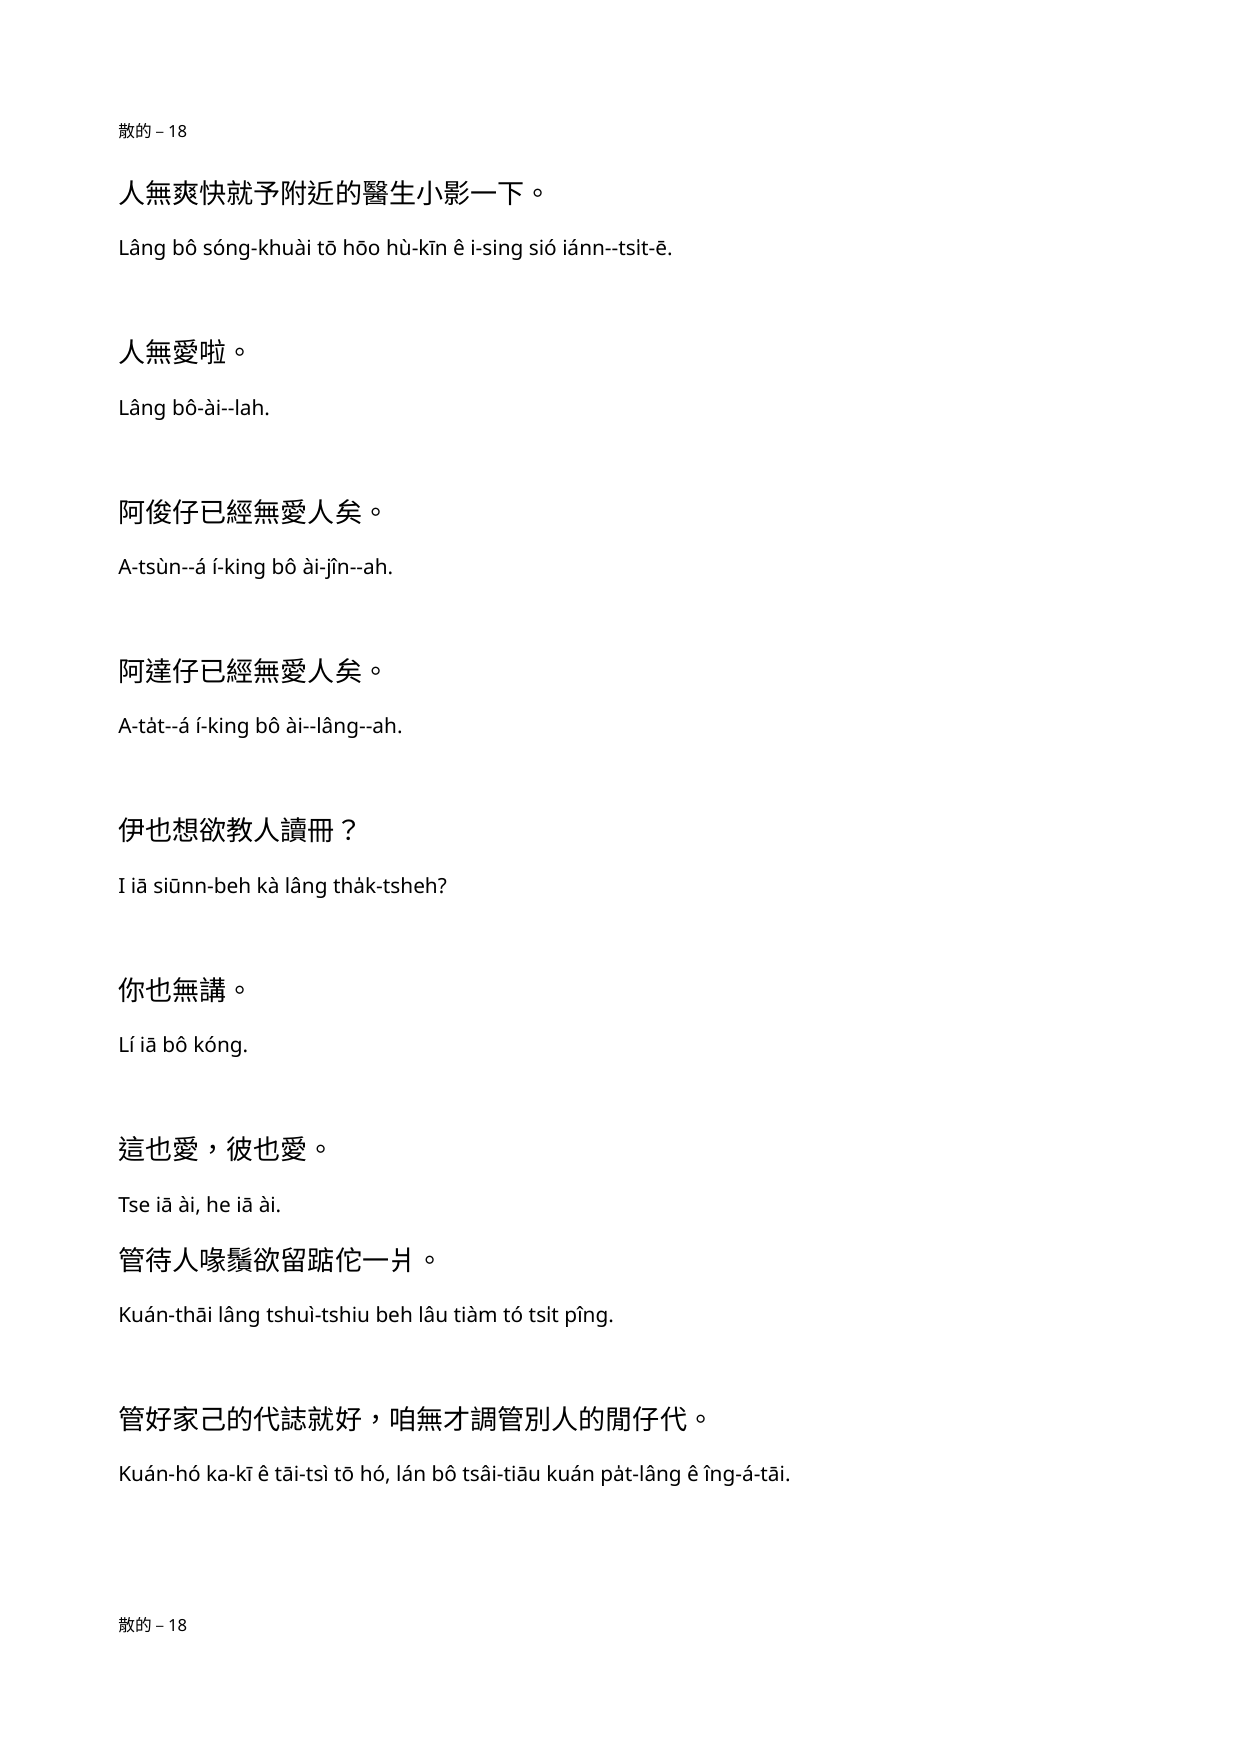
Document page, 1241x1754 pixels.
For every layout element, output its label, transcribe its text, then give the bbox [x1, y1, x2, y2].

text Tse iā ài, he iā ài. [118, 1190, 1122, 1218]
text Lâng bô-ài--lah. [118, 393, 1122, 421]
text A-ta̍t--á í-king bô ài--lâng--ah. [118, 712, 1122, 740]
text A-tsùn--á í-king bô ài-jîn--ah. [118, 552, 1122, 581]
text 這也愛，彼也愛。 [118, 1128, 1122, 1167]
text I iā siūnn-beh kà lâng tha̍k-tsheh? [118, 871, 1122, 899]
text 你也無講。 [118, 969, 1122, 1008]
text 管待人喙鬚欲留踮佗一爿。 [118, 1238, 1122, 1278]
text Lâng bô sóng-khuài tō hōo hù-kīn ê i-sing sió iánn--tsi̍t-ē. [118, 233, 1122, 262]
text Lí iā bô kóng. [118, 1030, 1122, 1059]
text 伊也想欲教人讀冊？ [118, 809, 1122, 849]
text 阿俊仔已經無愛人矣。 [118, 491, 1122, 530]
text 管好家己的代誌就好，咱無才調管別人的閒仔代。 [118, 1398, 1122, 1437]
text Kuán-thāi lâng tshuì-tshiu beh lâu tiàm tó tsi̍t pîng. [118, 1300, 1122, 1328]
text Kuán-hó ka-kī ê tāi-tsì tō hó, lán bô tsâi-tiāu kuán pa̍t-lâng ê îng-á-tāi. [118, 1459, 1122, 1488]
text 人無愛啦。 [118, 331, 1122, 371]
text 阿達仔已經無愛人矣。 [118, 650, 1122, 689]
text 人無爽快就予附近的醫生小影一下。 [118, 172, 1122, 211]
